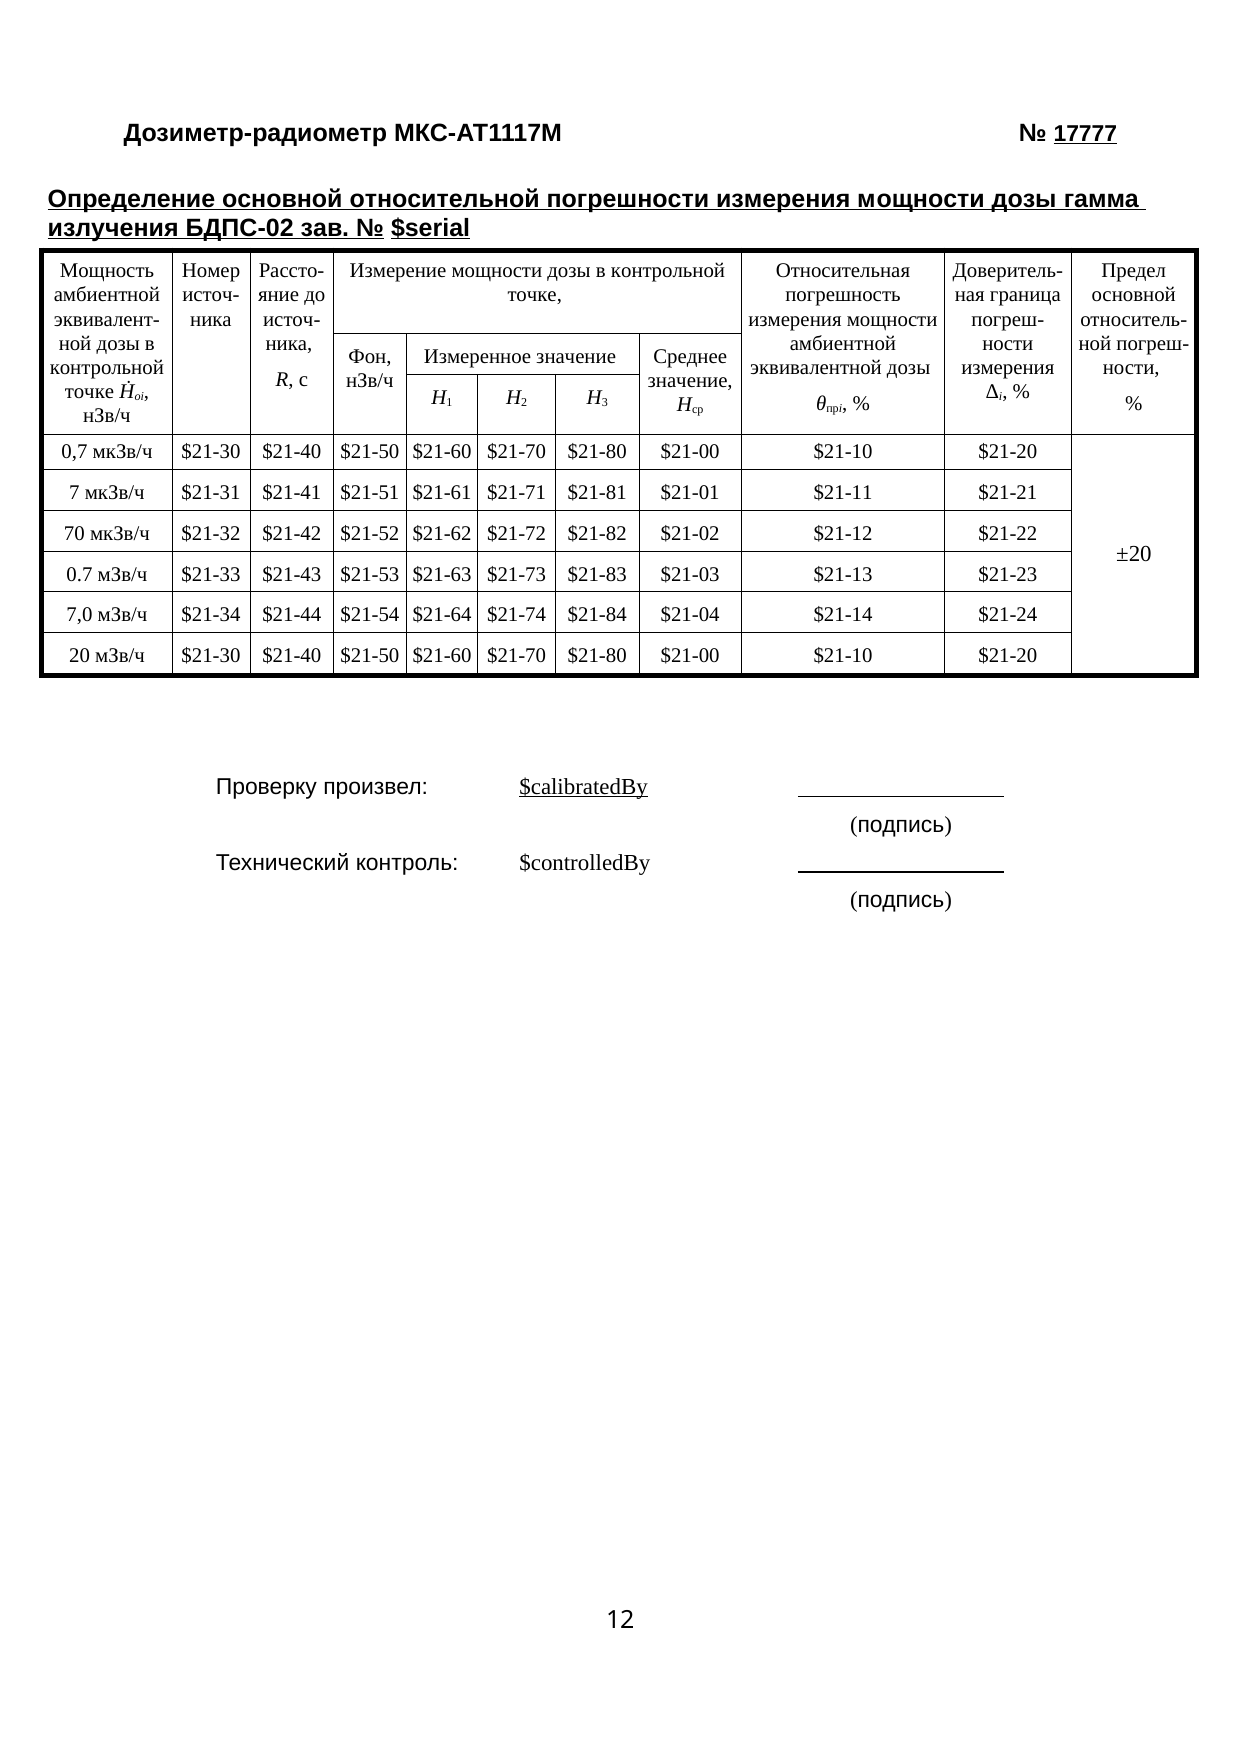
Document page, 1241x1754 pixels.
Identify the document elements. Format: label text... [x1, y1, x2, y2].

table_cell $21-03 [640, 552, 741, 591]
table_cell $21-21 [945, 470, 1071, 510]
table_cell $21-30 [173, 633, 250, 673]
table_cell $21-42 [251, 511, 333, 551]
table_cell $21-70 [478, 435, 555, 469]
table_cell $21-00 [640, 435, 741, 469]
table_cell Технический контроль: [210, 843, 513, 881]
table_cell H3 [556, 375, 639, 433]
table_header [771, 767, 1030, 805]
table_cell $21-33 [173, 552, 250, 591]
table_cell $21-81 [556, 470, 639, 510]
table_cell $21-20 [945, 435, 1071, 469]
table_cell [514, 881, 771, 918]
table_cell $21-52 [334, 511, 406, 551]
table_cell 70 мкЗв/ч [44, 511, 172, 551]
table_header Определение основной относительной погрешности измерения мощности дозы гамма излучения БДПС-02 зав. № $serial [42, 179, 1196, 247]
table_cell 7 мкЗв/ч [44, 470, 172, 510]
table_cell $21-40 [251, 633, 333, 673]
table_cell $21-53 [334, 552, 406, 591]
table_cell $21-24 [945, 592, 1071, 632]
table_cell $21-10 [742, 435, 944, 469]
table_cell $21-44 [251, 592, 333, 632]
table_header Проверку произвел: [210, 767, 513, 805]
table_cell $21-13 [742, 552, 944, 591]
table_cell 7,0 мЗв/ч [44, 592, 172, 632]
table_cell $21-61 [407, 470, 477, 510]
table_cell $21-74 [478, 592, 555, 632]
table_cell $21-01 [640, 470, 741, 510]
table_cell $21-00 [640, 633, 741, 673]
table_cell $21-83 [556, 552, 639, 591]
table_cell $21-14 [742, 592, 944, 632]
table_cell Среднее значение, Hср [640, 334, 741, 433]
table_cell $21-82 [556, 511, 639, 551]
table_cell $21-60 [407, 435, 477, 469]
table_cell $21-41 [251, 470, 333, 510]
table_cell $21-63 [407, 552, 477, 591]
table_cell $21-30 [173, 435, 250, 469]
table_cell $21-34 [173, 592, 250, 632]
table_cell [771, 843, 1030, 881]
table_cell $21-60 [407, 633, 477, 673]
table_cell $21-71 [478, 470, 555, 510]
table_cell Доверитель-ная граница погреш-ности измерения Δi, % [945, 253, 1071, 433]
table_cell $21-23 [945, 552, 1071, 591]
table_cell $21-31 [173, 470, 250, 510]
table_cell $21-84 [556, 592, 639, 632]
table_cell (подпись) [771, 805, 1030, 843]
table_cell Относительная погрешность измерения мощности амбиентной эквивалентной дозы θпрi, % [742, 253, 944, 433]
table_cell 0,7 мкЗв/ч [44, 435, 172, 469]
table_cell 0.7 мЗв/ч [44, 552, 172, 591]
table_cell H1 [407, 375, 477, 433]
table_cell $controlledBy [514, 843, 771, 881]
table_cell $21-22 [945, 511, 1071, 551]
table_cell Номер источ-ника [173, 253, 250, 433]
table_cell $21-10 [742, 633, 944, 673]
table_cell $21-80 [556, 633, 639, 673]
table_cell [210, 881, 513, 918]
table_cell $21-11 [742, 470, 944, 510]
table_cell $21-12 [742, 511, 944, 551]
table_cell ±20 [1072, 435, 1194, 673]
table_cell H2 [478, 375, 555, 433]
table_cell $21-20 [945, 633, 1071, 673]
table_header $calibratedBy [514, 767, 771, 805]
table_cell $21-50 [334, 435, 406, 469]
table_cell $21-64 [407, 592, 477, 632]
table_cell [210, 805, 513, 843]
table_cell (подпись) [771, 881, 1030, 918]
table_cell $21-70 [478, 633, 555, 673]
table_cell $21-32 [173, 511, 250, 551]
table_cell $21-40 [251, 435, 333, 469]
table_cell $21-54 [334, 592, 406, 632]
table_cell $21-80 [556, 435, 639, 469]
table_cell $21-02 [640, 511, 741, 551]
table_cell Рассто-яние до источ-ника, R, с [251, 253, 333, 433]
table_cell $21-50 [334, 633, 406, 673]
table_cell $21-51 [334, 470, 406, 510]
table_cell $21-72 [478, 511, 555, 551]
table_cell $21-62 [407, 511, 477, 551]
table_cell Мощность амбиентной эквивалент-ной дозы в контрольной точке Ḣoi, нЗв/ч [44, 253, 172, 433]
table_cell $21-04 [640, 592, 741, 632]
table_cell Фон, нЗв/ч [334, 334, 406, 433]
table_cell Предел основной относитель-ной погреш-ности, % [1072, 253, 1194, 433]
table_cell Измеренное значение [407, 334, 639, 374]
table_cell Измерение мощности дозы в контрольной точке, [334, 253, 741, 333]
table_cell 20 мЗв/ч [44, 633, 172, 673]
table_cell $21-73 [478, 552, 555, 591]
table_cell [514, 805, 771, 843]
table_cell $21-43 [251, 552, 333, 591]
